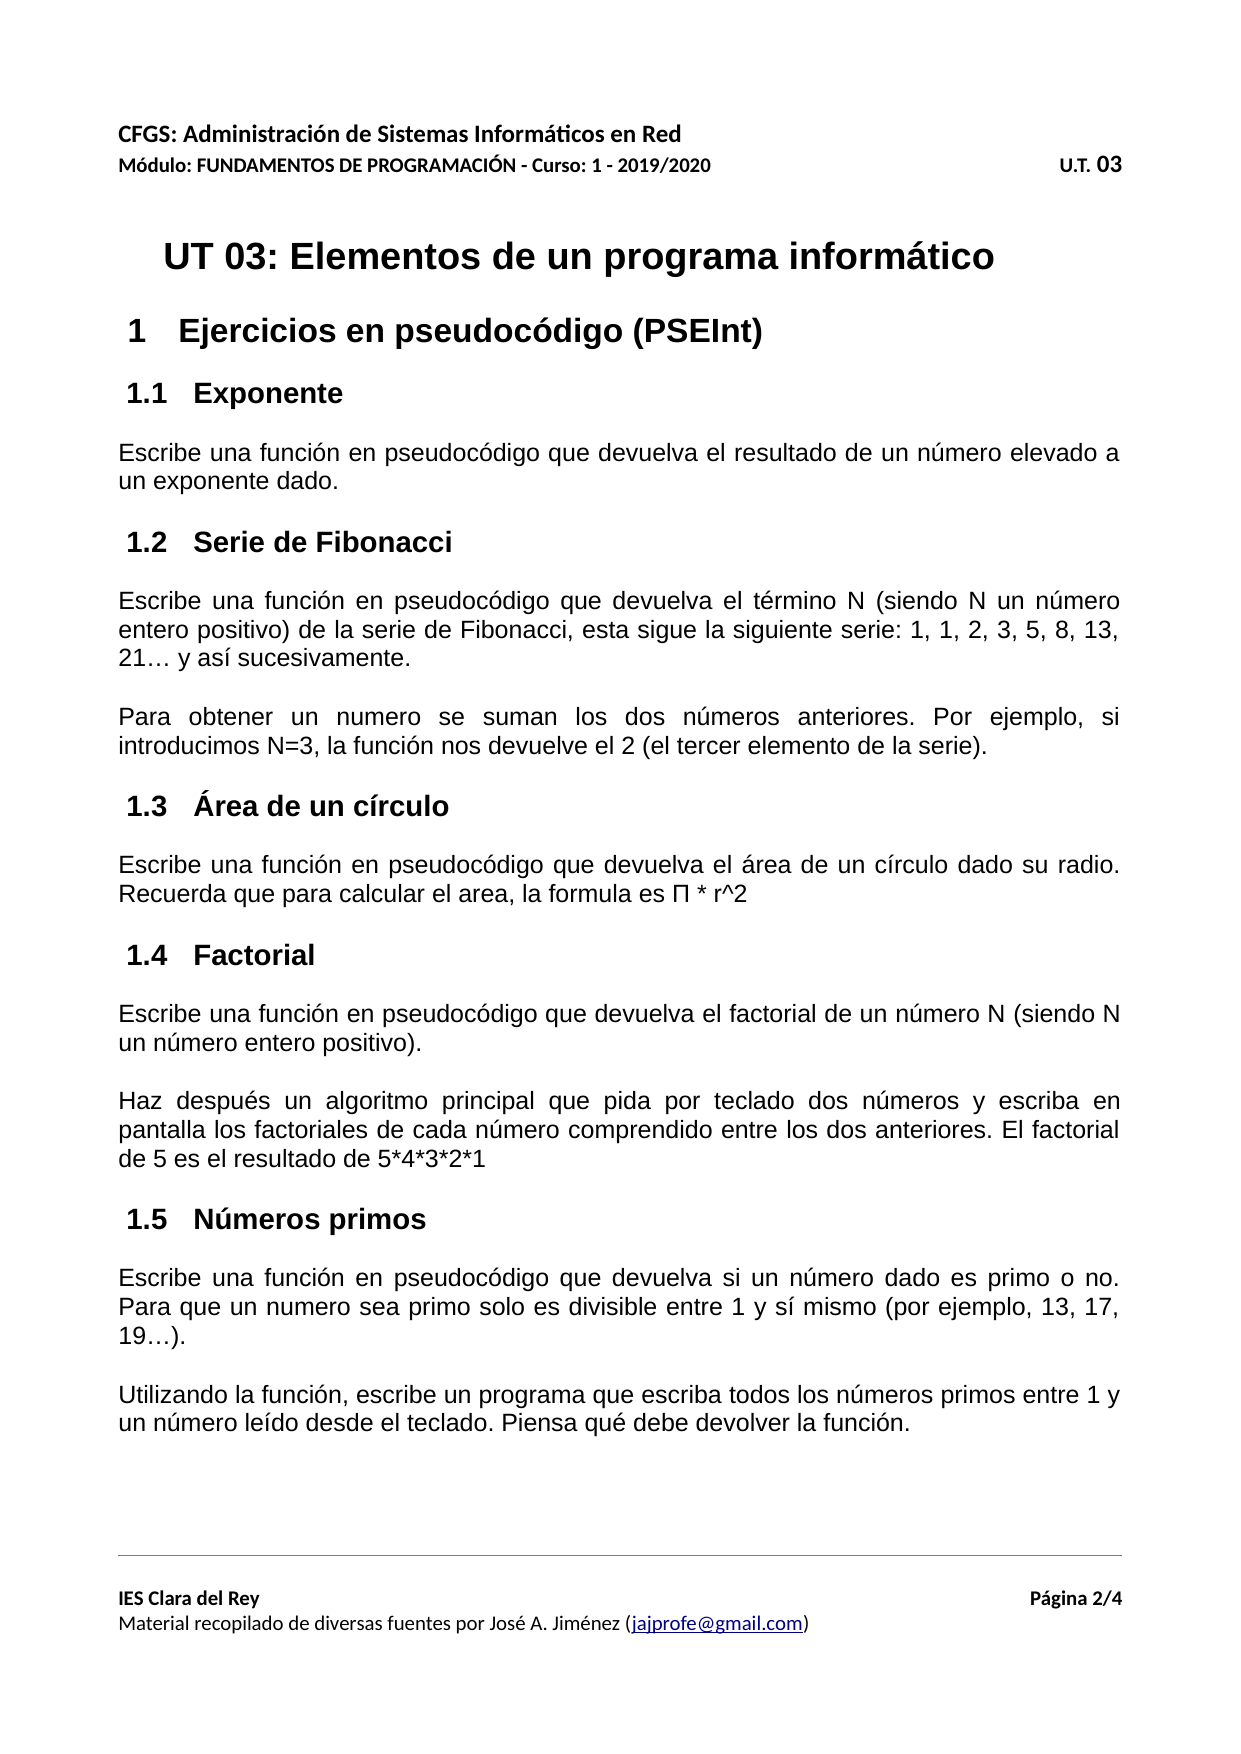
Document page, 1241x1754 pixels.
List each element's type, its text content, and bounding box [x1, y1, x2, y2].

subtitle Números primos [118, 1202, 1122, 1236]
text Escribe una función en pseudocódigo que devuelva el término N (siendo N un número entero positivo) de la serie de Fibonacci, esta sigue la siguiente serie: 1, 1, 2, 3, 5, 8, 13, 21… y así sucesivamente. [118, 586, 1122, 672]
subtitle Ejercicios en pseudocódigo (PSEInt) [118, 311, 1122, 349]
text Escribe una función en pseudocódigo que devuelva el factorial de un número N (siendo N un número entero positivo). [118, 999, 1122, 1056]
text Haz después un algoritmo principal que pida por teclado dos números y escriba en pantalla los factoriales de cada número comprendido entre los dos anteriores. El factorial de 5 es el resultado de 5*4*3*2*1 [118, 1086, 1122, 1173]
subtitle Serie de Fibonacci [118, 525, 1122, 558]
subtitle Exponente [118, 376, 1122, 410]
subtitle UT 03: Elementos de un programa informático [118, 234, 1122, 277]
text Utilizando la función, escribe un programa que escriba todos los números primos entre 1 y un número leído desde el teclado. Piensa qué debe devolver la función. [118, 1380, 1122, 1437]
text Escribe una función en pseudocódigo que devuelva el resultado de un número elevado a un exponente dado. [118, 438, 1122, 495]
text Escribe una función en pseudocódigo que devuelva el área de un círculo dado su radio. Recuerda que para calcular el area, la formula es Π * r^2 [118, 851, 1122, 908]
text Escribe una función en pseudocódigo que devuelva si un número dado es primo o no. Para que un numero sea primo solo es divisible entre 1 y sí mismo (por ejemplo, 13, 17, 19…). [118, 1263, 1122, 1350]
text Para obtener un numero se suman los dos números anteriores. Por ejemplo, si introducimos N=3, la función nos devuelve el 2 (el tercer elemento de la serie). [118, 702, 1122, 760]
subtitle Factorial [118, 938, 1122, 971]
subtitle Área de un círculo [118, 789, 1122, 823]
